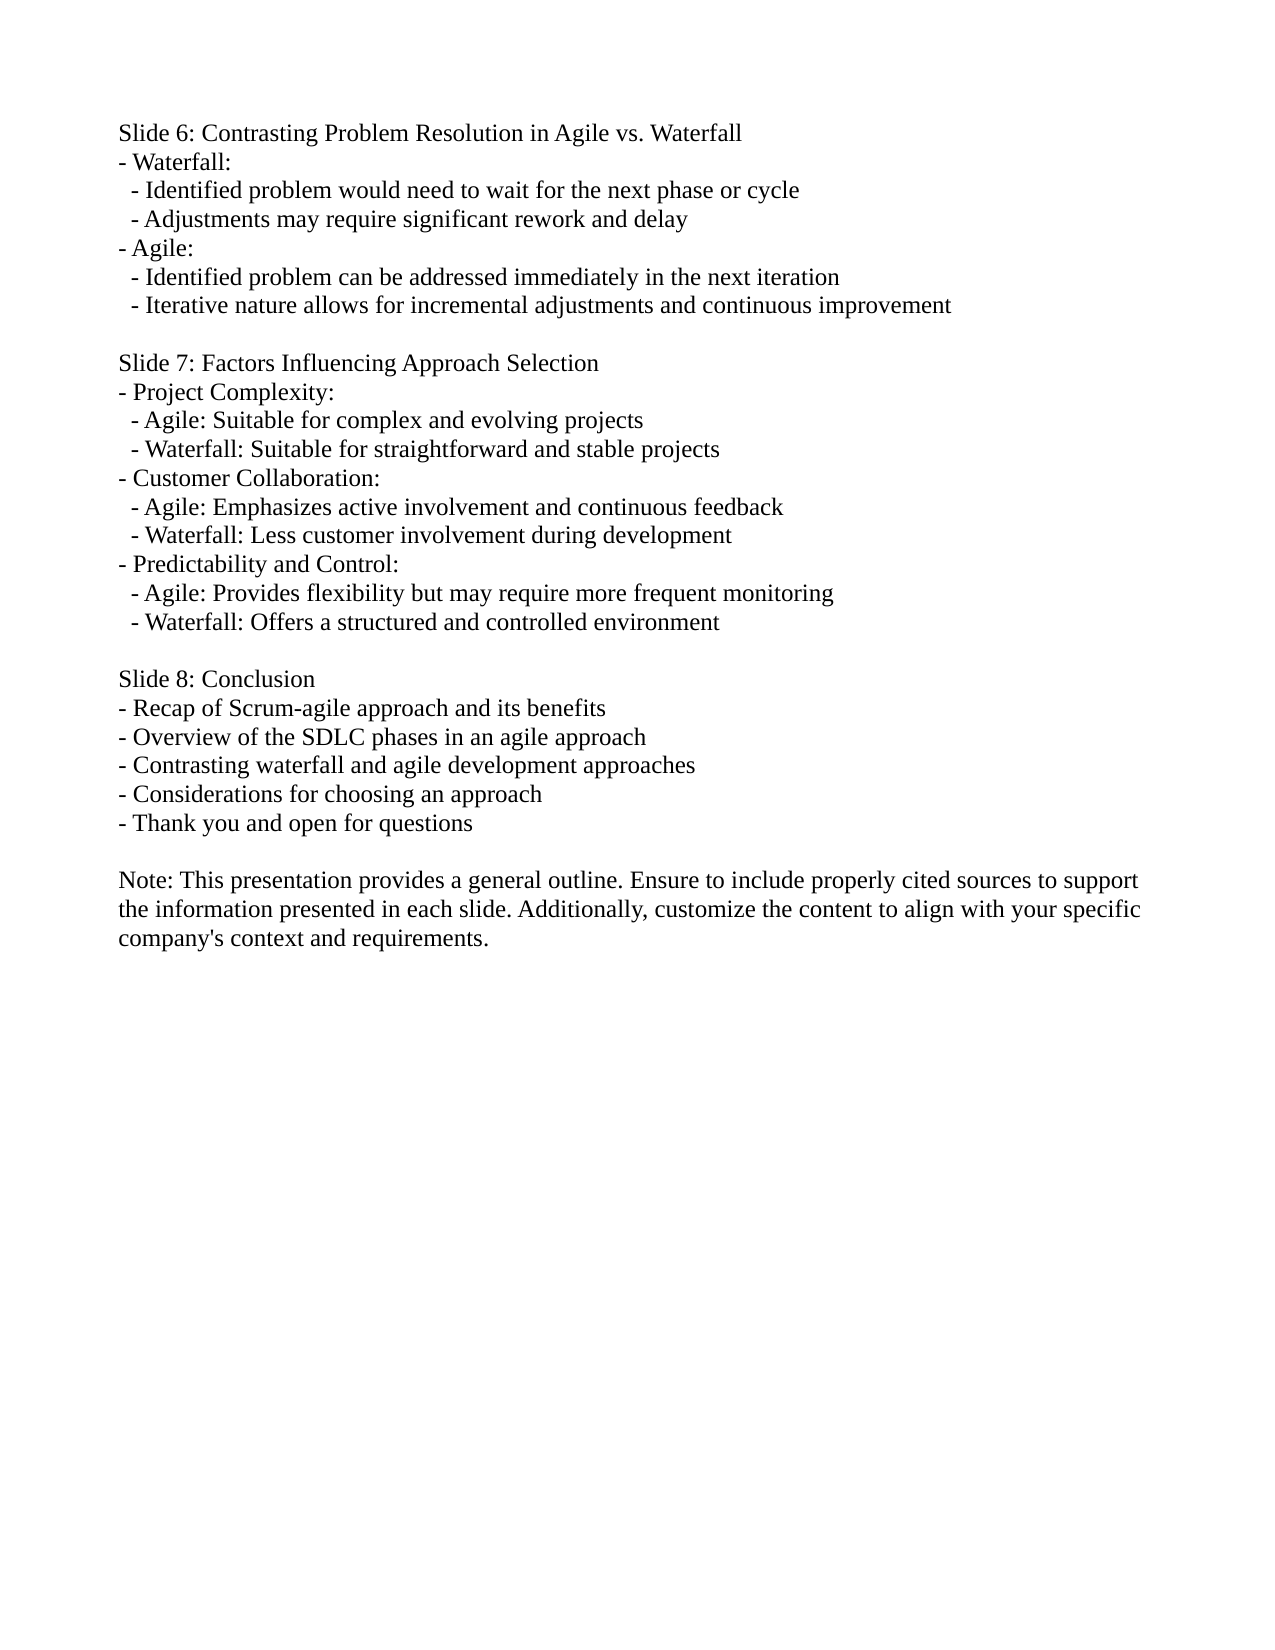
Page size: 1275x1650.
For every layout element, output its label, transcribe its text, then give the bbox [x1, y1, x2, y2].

text Slide 6: Contrasting Problem Resolution in Agile vs. Waterfall [118, 118, 1157, 147]
text - Waterfall: Offers a structured and controlled environment [118, 607, 1157, 636]
text Note: This presentation provides a general outline. Ensure to include properly cited sources to support the information presented in each slide. Additionally, customize the content to align with your specific company's context and requirements. [118, 866, 1157, 952]
text - Agile: Provides flexibility but may require more frequent monitoring [118, 578, 1157, 607]
text Slide 7: Factors Influencing Approach Selection [118, 348, 1157, 377]
text - Contrasting waterfall and agile development approaches [118, 751, 1157, 779]
text - Overview of the SDLC phases in an agile approach [118, 722, 1157, 751]
text - Predictability and Control: [118, 549, 1157, 578]
text Slide 8: Conclusion [118, 664, 1157, 693]
text - Agile: [118, 233, 1157, 262]
text - Waterfall: [118, 147, 1157, 176]
text - Identified problem can be addressed immediately in the next iteration [118, 262, 1157, 291]
text - Recap of Scrum-agile approach and its benefits [118, 693, 1157, 722]
text - Considerations for choosing an approach [118, 779, 1157, 808]
text - Thank you and open for questions [118, 808, 1157, 837]
text - Customer Collaboration: [118, 463, 1157, 492]
text - Iterative nature allows for incremental adjustments and continuous improvement [118, 291, 1157, 319]
text - Agile: Emphasizes active involvement and continuous feedback [118, 492, 1157, 521]
text - Project Complexity: [118, 377, 1157, 406]
text - Waterfall: Suitable for straightforward and stable projects [118, 434, 1157, 463]
text - Adjustments may require significant rework and delay [118, 204, 1157, 233]
text - Identified problem would need to wait for the next phase or cycle [118, 176, 1157, 204]
text - Waterfall: Less customer involvement during development [118, 521, 1157, 549]
text - Agile: Suitable for complex and evolving projects [118, 406, 1157, 434]
